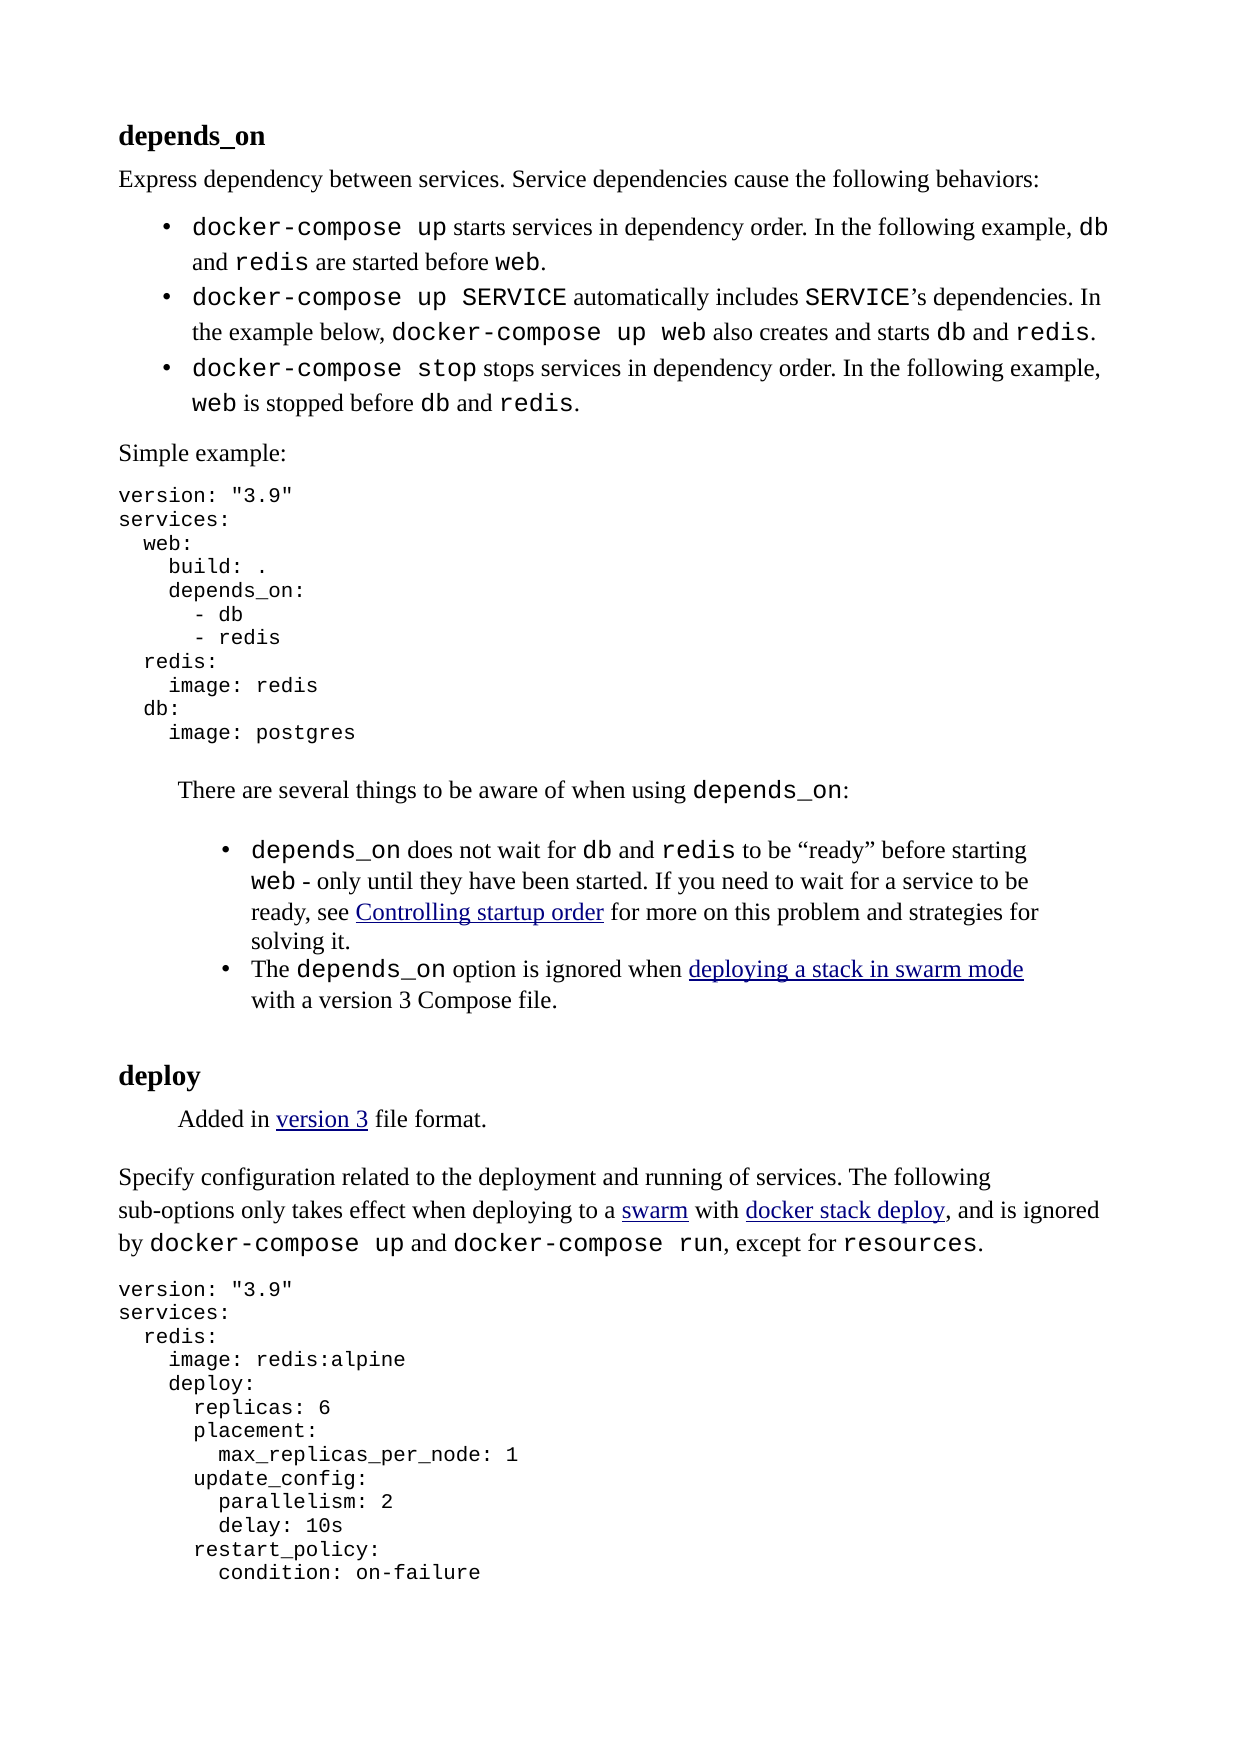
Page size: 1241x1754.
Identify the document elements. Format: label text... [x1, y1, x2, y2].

text depends_on: [118, 580, 1122, 604]
text placement: [118, 1420, 1122, 1444]
text condition: on-failure [118, 1562, 1122, 1586]
text replicas: 6 [118, 1397, 1122, 1420]
text restart_policy: [118, 1539, 1122, 1562]
list The depends_on option is ignored when deploying a stack in swarm mode with a version 3 Compose file. [221, 954, 1063, 1014]
text db: [118, 698, 1122, 722]
text image: redis [118, 675, 1122, 698]
text - db [118, 604, 1122, 627]
text redis: [118, 651, 1122, 675]
text Express dependency between services. Service dependencies cause the following behaviors: [118, 164, 1122, 193]
text image: redis:alpine [118, 1349, 1122, 1373]
text Added in version 3 file format. [177, 1104, 1063, 1133]
text redis: [118, 1326, 1122, 1349]
list depends_on does not wait for db and redis to be “ready” before starting web - only until they have been started. If you need to wait for a service to be ready, see Controlling startup order for more on this problem and strategies for solving it. [221, 835, 1063, 954]
text services: [118, 1302, 1122, 1326]
text deploy: [118, 1373, 1122, 1397]
text max_replicas_per_node: 1 [118, 1444, 1122, 1468]
subtitle deploy [118, 1058, 1122, 1092]
text web: [118, 533, 1122, 556]
text services: [118, 509, 1122, 533]
text parallelism: 2 [118, 1491, 1122, 1515]
text version: "3.9" [118, 486, 1122, 509]
list docker-compose up starts services in dependency order. In the following example, db and redis are started before web. [162, 212, 1122, 278]
subtitle depends_on [118, 118, 1122, 152]
text update_config: [118, 1468, 1122, 1491]
text Specify configuration related to the deployment and running of services. The following sub-options only takes effect when deploying to a swarm with docker stack deploy, and is ignored by docker-compose up and docker-compose run, except for resources. [118, 1162, 1122, 1259]
list docker-compose stop stops services in dependency order. In the following example, web is stopped before db and redis. [162, 353, 1122, 419]
text image: postgres [118, 722, 1122, 746]
text build: . [118, 556, 1122, 580]
text There are several things to be aware of when using depends_on: [177, 775, 1063, 806]
text version: "3.9" [118, 1278, 1122, 1302]
list docker-compose up SERVICE automatically includes SERVICE’s dependencies. In the example below, docker-compose up web also creates and starts db and redis. [162, 282, 1122, 348]
text Simple example: [118, 438, 1122, 467]
text delay: 10s [118, 1515, 1122, 1539]
text - redis [118, 627, 1122, 651]
